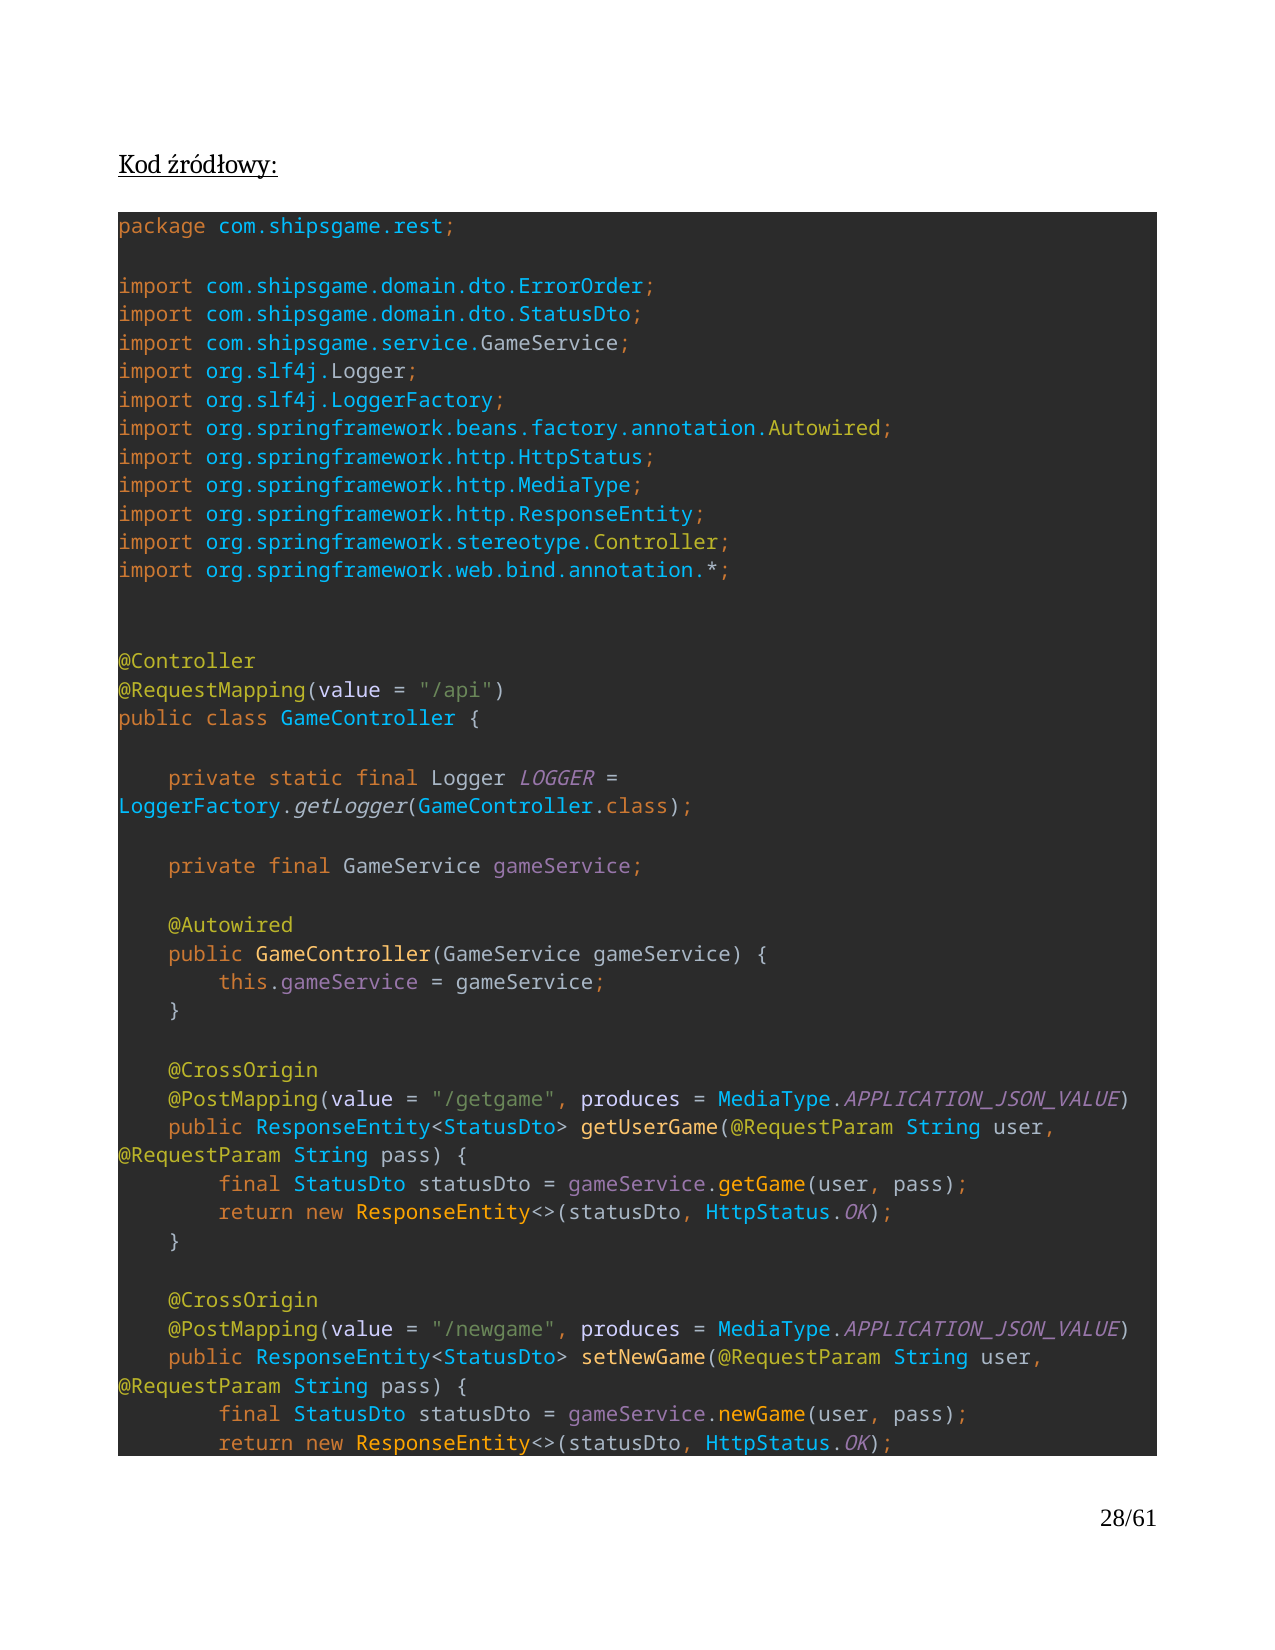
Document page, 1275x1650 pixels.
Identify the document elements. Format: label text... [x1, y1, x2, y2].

text package com.shipsgame.rest; import com.shipsgame.domain.dto.ErrorOrder; import com.shipsgame.domain.dto.StatusDto; import com.shipsgame.service.GameService; import org.slf4j.Logger; import org.slf4j.LoggerFactory; import org.springframework.beans.factory.annotation.Autowired; import org.springframework.http.HttpStatus; import org.springframework.http.MediaType; import org.springframework.http.ResponseEntity; import org.springframework.stereotype.Controller; import org.springframework.web.bind.annotation.*; @Controller @RequestMapping(value = "/api") public class GameController { private static final Logger LOGGER = LoggerFactory.getLogger(GameController.class); private final GameService gameService; @Autowired public GameController(GameService gameService) { this.gameService = gameService; } @CrossOrigin @PostMapping(value = "/getgame", produces = MediaType.APPLICATION_JSON_VALUE) public ResponseEntity<StatusDto> getUserGame(@RequestParam String user, @RequestParam String pass) { final StatusDto statusDto = gameService.getGame(user, pass); return new ResponseEntity<>(statusDto, HttpStatus.OK); } @CrossOrigin @PostMapping(value = "/newgame", produces = MediaType.APPLICATION_JSON_VALUE) public ResponseEntity<StatusDto> setNewGame(@RequestParam String user, @RequestParam String pass) { final StatusDto statusDto = gameService.newGame(user, pass); return new ResponseEntity<>(statusDto, HttpStatus.OK); [118, 212, 1157, 1456]
text Kod źródłowy: [118, 149, 1157, 180]
